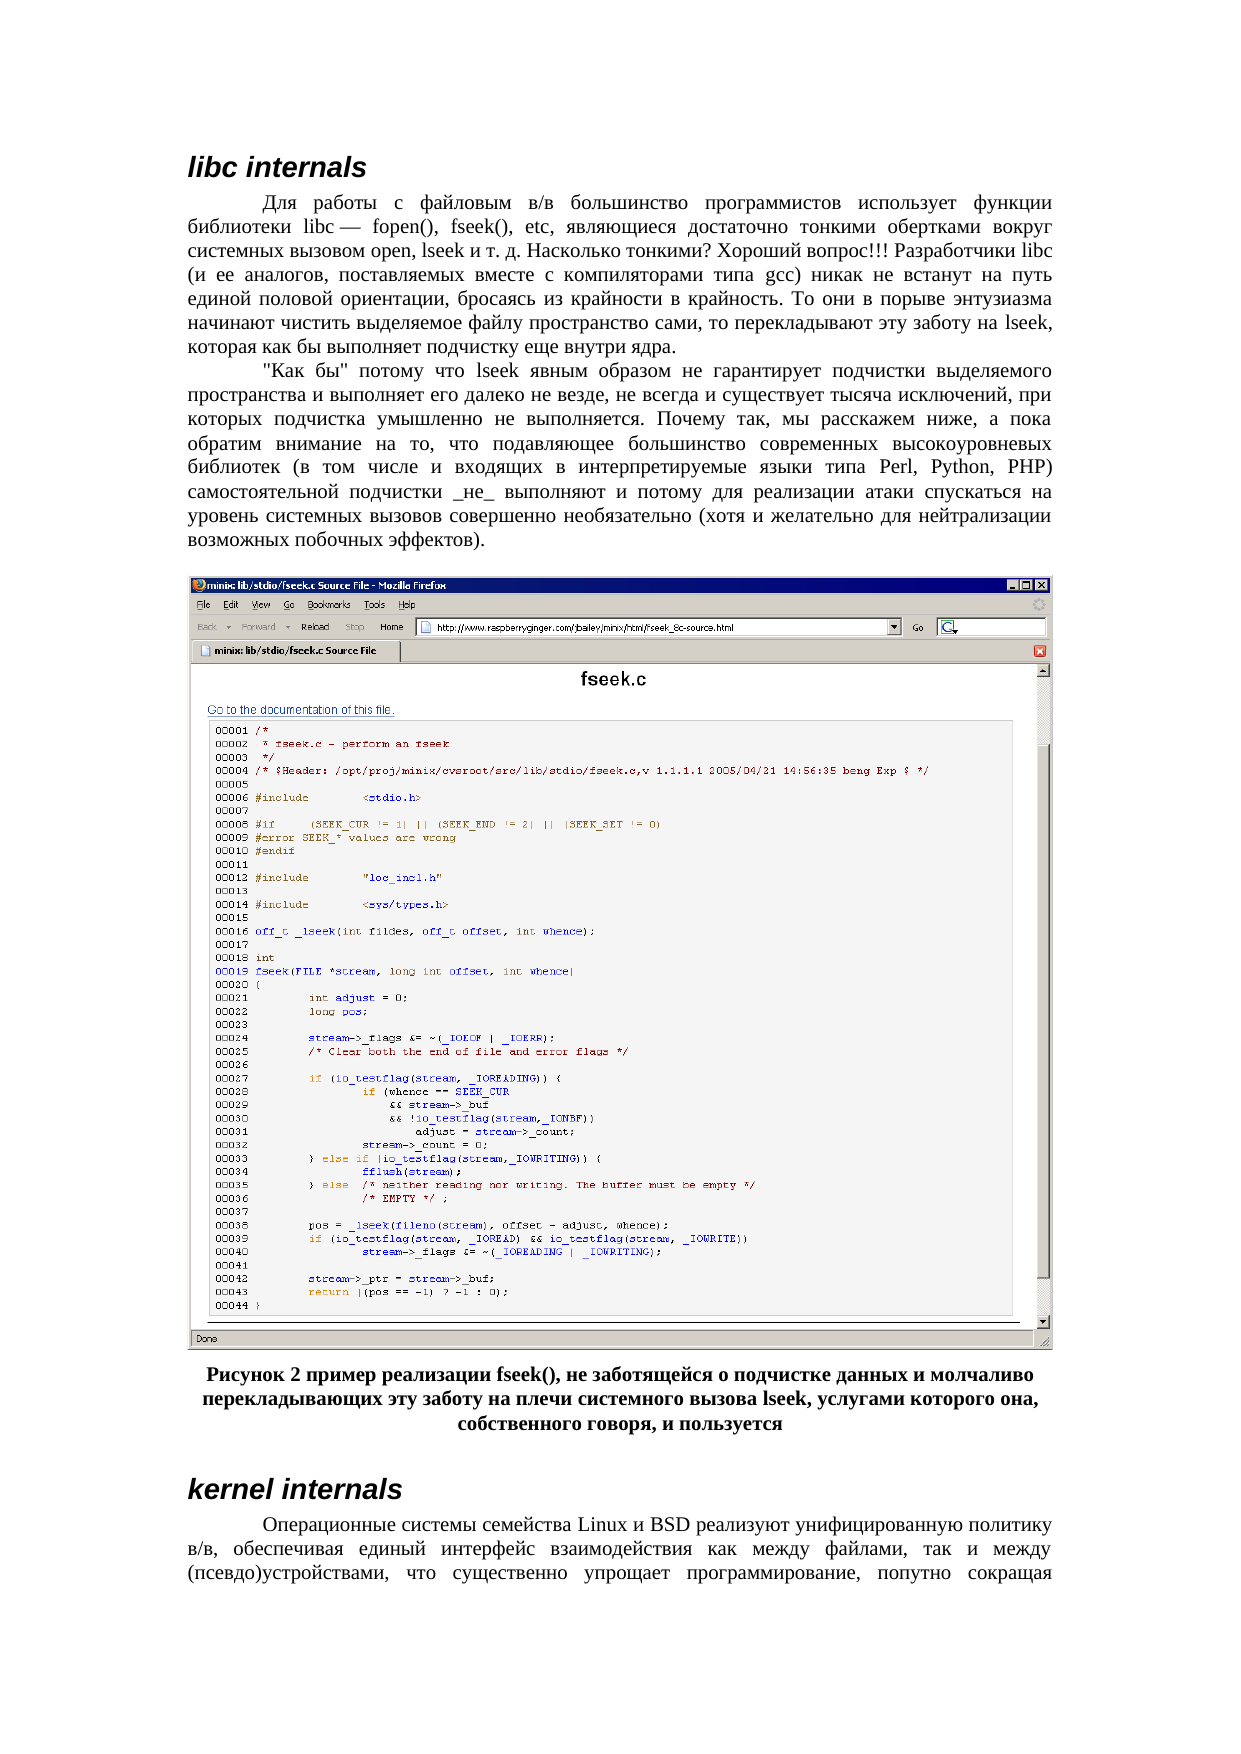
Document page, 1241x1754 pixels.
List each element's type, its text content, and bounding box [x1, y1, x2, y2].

text "Как бы" потому что lseek явным образом не гарантирует подчистки выделяемого пространства и выполняет его далеко не везде, не всегда и существует тысяча исключений, при которых подчистка умышленно не выполняется. Почему так, мы расскажем ниже, а пока обратим внимание на то, что подавляющее большинство современных высокоуровневых библиотек (в том числе и входящих в интерпретируемые языки типа Perl, Python, PHP) самостоятельной подчистки _не_ выполняют и потому для реализации атаки спускаться на уровень системных вызовов совершенно необязательно (хотя и желательно для нейтрализации возможных побочных эффектов). [187, 358, 1053, 551]
subtitle libc internals [187, 150, 1053, 183]
subtitle kernel internals [187, 1472, 1053, 1506]
picture [187, 575, 1053, 1350]
text Операционные системы семейства Linux и BSD реализуют унифицированную политику в/в, обеспечивая единый интерфейс взаимодействия как между файлами, так и между (псевдо)устройствами, что существенно упрощает программирование, попутно сокращая [187, 1512, 1053, 1584]
text Для работы с файловым в/в большинство программистов использует функции библиотеки libc — fopen(), fseek(), etc, являющиеся достаточно тонкими обертками вокруг системных вызовом open, lseek и т. д. Насколько тонкими? Хороший вопрос!!! Разработчики libc (и ее аналогов, поставляемых вместе с компиляторами типа gcc) никак не встанут на путь единой половой ориентации, бросаясь из крайности в крайность. То они в порыве энтузиазма начинают чистить выделяемое файлу пространство сами, то перекладывают эту заботу на lseek, которая как бы выполняет подчистку еще внутри ядра. [187, 190, 1053, 358]
text Рисунок 2 пример реализации fseek(), не заботящейся о подчистке данных и молчаливо перекладывающих эту заботу на плечи системного вызова lseek, услугами которого она, собственного говоря, и пользуется [187, 1362, 1053, 1434]
